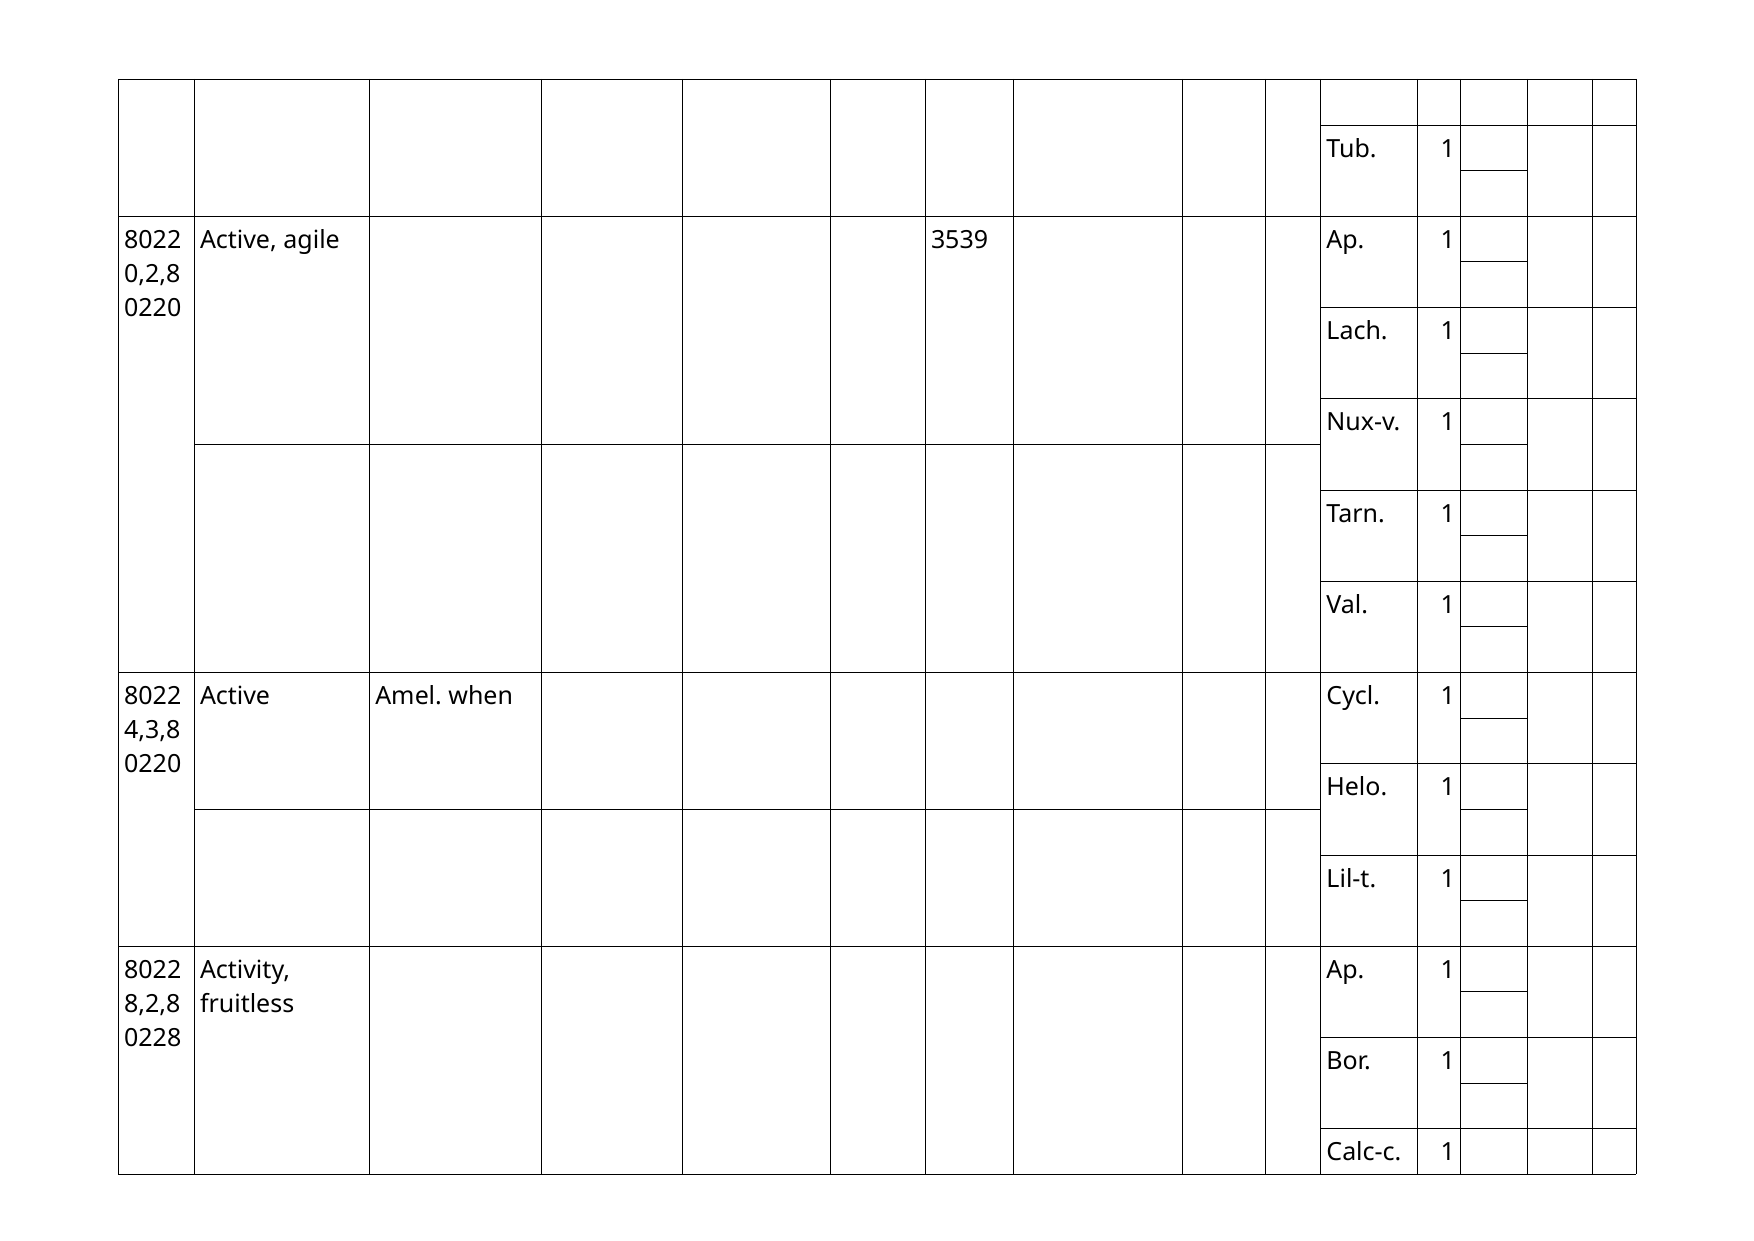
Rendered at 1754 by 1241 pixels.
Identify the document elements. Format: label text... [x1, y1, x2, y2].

table_cell [1461, 627, 1527, 672]
table_cell [195, 445, 369, 672]
table_cell [1528, 1129, 1592, 1174]
table_cell Calc-c. [1321, 1129, 1417, 1174]
table_cell [1183, 947, 1265, 1174]
table_cell [926, 810, 1013, 946]
table_cell [1461, 171, 1527, 216]
table_cell [1461, 856, 1527, 900]
table_cell [1461, 445, 1527, 489]
table_cell Val. [1321, 582, 1417, 672]
table_cell 80224,3,80220 [119, 673, 194, 946]
table_cell [926, 673, 1013, 809]
table_cell Cycl. [1321, 673, 1417, 763]
table_cell [1593, 1129, 1636, 1174]
table_cell [1528, 673, 1592, 763]
table_cell [1528, 947, 1592, 1037]
table_cell [1528, 308, 1592, 398]
table_cell 1 [1418, 1038, 1460, 1128]
table_cell [1593, 308, 1636, 398]
table_cell [542, 217, 682, 444]
table_cell [831, 810, 925, 946]
table_cell 80220,2,80220 [119, 217, 194, 672]
table_cell [1461, 80, 1527, 124]
table_cell [119, 80, 194, 216]
table_cell [926, 80, 1013, 216]
table_cell Lach. [1321, 308, 1417, 398]
table_cell [1266, 673, 1320, 809]
table_cell [1266, 217, 1320, 444]
table_cell [1461, 308, 1527, 353]
table_cell [831, 80, 925, 216]
table_cell [1593, 582, 1636, 672]
table_cell 1 [1418, 126, 1460, 216]
table_cell [831, 445, 925, 672]
table_cell [683, 445, 830, 672]
table_cell [1183, 80, 1265, 216]
table_cell [1461, 1129, 1527, 1174]
table_cell [1014, 673, 1182, 809]
table_cell [1461, 399, 1527, 444]
table_cell [1461, 262, 1527, 307]
table_cell [1266, 810, 1320, 946]
table_cell [370, 947, 541, 1174]
table_cell [831, 947, 925, 1174]
table_cell [683, 947, 830, 1174]
table_cell [1266, 80, 1320, 216]
table_cell [1528, 856, 1592, 946]
table_cell [1593, 856, 1636, 946]
table_cell [542, 947, 682, 1174]
table_cell [195, 80, 369, 216]
table_cell [1461, 1084, 1527, 1128]
table_cell [370, 445, 541, 672]
table_cell [1528, 764, 1592, 854]
table_cell Helo. [1321, 764, 1417, 854]
table_cell 1 [1418, 1129, 1460, 1174]
table_cell 1 [1418, 582, 1460, 672]
table_cell 1 [1418, 308, 1460, 398]
table_cell [1461, 491, 1527, 535]
table_cell [831, 673, 925, 809]
table_cell [1183, 810, 1265, 946]
table_cell Active [195, 673, 369, 809]
table_cell [831, 217, 925, 444]
table_cell [1593, 217, 1636, 307]
table_cell [683, 217, 830, 444]
table_cell [1461, 992, 1527, 1037]
table_cell 1 [1418, 947, 1460, 1037]
table_cell [1593, 673, 1636, 763]
table_cell [542, 810, 682, 946]
table_cell [1014, 217, 1182, 444]
table_cell [1266, 947, 1320, 1174]
table_cell [1183, 673, 1265, 809]
table_cell Ap. [1321, 947, 1417, 1037]
table_cell 1 [1418, 856, 1460, 946]
table_cell [1593, 399, 1636, 489]
table_cell Bor. [1321, 1038, 1417, 1128]
table_cell [370, 80, 541, 216]
table_cell Amel. when [370, 673, 541, 809]
table_cell [1528, 217, 1592, 307]
table_cell Active, agile [195, 217, 369, 444]
table_cell [1528, 582, 1592, 672]
table_cell [683, 80, 830, 216]
table_cell [1461, 673, 1527, 718]
table_cell 3539 [926, 217, 1013, 444]
table_cell 1 [1418, 217, 1460, 307]
table_cell [195, 810, 369, 946]
table_cell [1461, 217, 1527, 261]
table_cell Tarn. [1321, 491, 1417, 581]
table_cell [1461, 719, 1527, 763]
table_cell [1014, 445, 1182, 672]
table_cell [1461, 126, 1527, 170]
table_cell [1183, 445, 1265, 672]
table_cell [1528, 399, 1592, 489]
table_cell [1321, 80, 1417, 124]
table_cell [1461, 354, 1527, 398]
table_cell [1528, 1038, 1592, 1128]
table_cell Tub. [1321, 126, 1417, 216]
table_cell [683, 810, 830, 946]
table_cell [1014, 947, 1182, 1174]
table_cell [370, 810, 541, 946]
table_cell [1593, 126, 1636, 216]
table_cell [926, 445, 1013, 672]
table_cell Nux-v. [1321, 399, 1417, 489]
table_cell [370, 217, 541, 444]
table_cell [1528, 126, 1592, 216]
table_cell [1593, 947, 1636, 1037]
table_cell [683, 673, 830, 809]
table_cell [926, 947, 1013, 1174]
table_cell [1461, 947, 1527, 991]
table_cell [1014, 810, 1182, 946]
table_cell Ap. [1321, 217, 1417, 307]
table_cell Activity, fruitless [195, 947, 369, 1174]
table_cell [1593, 764, 1636, 854]
table_cell 1 [1418, 673, 1460, 763]
table_cell Lil-t. [1321, 856, 1417, 946]
table_cell [1461, 536, 1527, 581]
table_cell [1183, 217, 1265, 444]
table_cell 1 [1418, 764, 1460, 854]
table_cell [1461, 901, 1527, 946]
table_cell [1461, 764, 1527, 809]
table_cell [542, 673, 682, 809]
table_cell 1 [1418, 491, 1460, 581]
table_cell [1014, 80, 1182, 216]
table_cell [1528, 80, 1592, 124]
table_cell [1593, 1038, 1636, 1128]
table_cell [1461, 582, 1527, 626]
table_cell [1266, 445, 1320, 672]
table_cell [1528, 491, 1592, 581]
table_cell [1461, 810, 1527, 854]
table_cell [1593, 491, 1636, 581]
table_cell 80228,2,80228 [119, 947, 194, 1174]
table_cell [542, 445, 682, 672]
table_cell [542, 80, 682, 216]
table_cell [1593, 80, 1636, 124]
table_cell [1418, 80, 1460, 124]
table_cell [1461, 1038, 1527, 1083]
table_cell 1 [1418, 399, 1460, 489]
